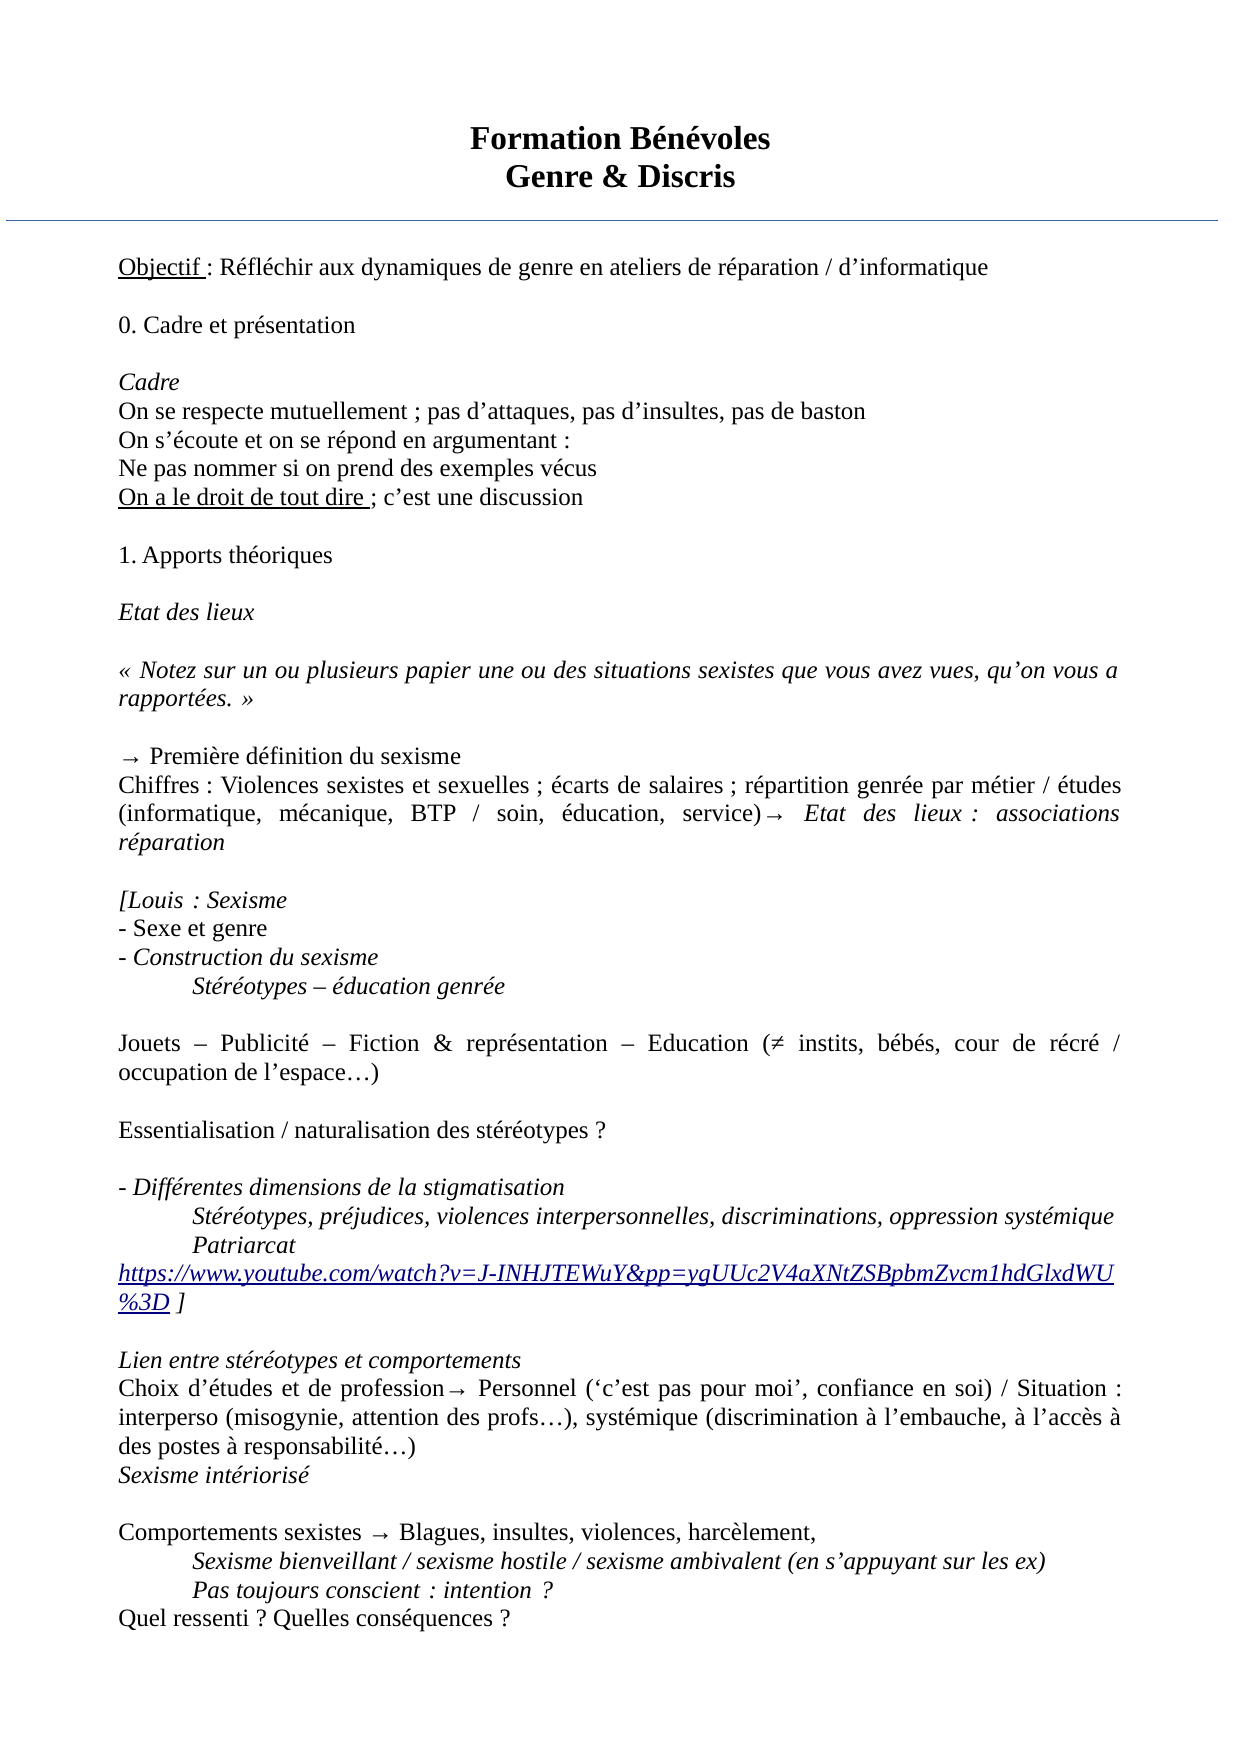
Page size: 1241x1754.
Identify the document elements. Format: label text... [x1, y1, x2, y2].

text Etat des lieux [118, 597, 1122, 626]
text Ne pas nommer si on prend des exemples vécus [118, 453, 1122, 482]
text On s’écoute et on se répond en argumentant : [118, 425, 1122, 453]
text Essentialisation / naturalisation des stéréotypes ? [118, 1115, 1122, 1143]
text Stéréotypes, préjudices, violences interpersonnelles, discriminations, oppression systémique [118, 1201, 1122, 1230]
text - Construction du sexisme [118, 942, 1122, 971]
text On a le droit de tout dire ; c’est une discussion [118, 482, 1122, 511]
text Comportements sexistes → Blagues, insultes, violences, harcèlement, [118, 1517, 1122, 1546]
text Choix d’études et de profession→ Personnel (‘c’est pas pour moi’, confiance en soi) / Situation : interperso (misogynie, attention des profs…), systémique (discrimination à l’embauche, à l’accès à des postes à responsabilité…) [118, 1373, 1122, 1460]
text - Différentes dimensions de la stigmatisation [118, 1172, 1122, 1201]
text [Louis : Sexisme [118, 885, 1122, 913]
text 1. Apports théoriques [118, 540, 1122, 568]
text https://www.youtube.com/watch?v=J-INHJTEWuY&pp=ygUUc2V4aXNtZSBpbmZvcm1hdGlxdWU%3D ] [118, 1258, 1122, 1316]
text Genre & Discris [118, 156, 1122, 195]
text « Notez sur un ou plusieurs papier une ou des situations sexistes que vous avez vues, qu’on vous a rapportées. » [118, 655, 1122, 712]
text Stéréotypes – éducation genrée [118, 971, 1122, 1000]
text Jouets – Publicité – Fiction & représentation – Education (≠ instits, bébés, cour de récré / occupation de l’espace…) [118, 1028, 1122, 1086]
text Formation Bénévoles [118, 118, 1122, 156]
text Quel ressenti ? Quelles conséquences ? [118, 1603, 1122, 1632]
text Chiffres : Violences sexistes et sexuelles ; écarts de salaires ; répartition genrée par métier / études (informatique, mécanique, BTP / soin, éducation, service)→ Etat des lieux : associations réparation [118, 770, 1122, 856]
text Lien entre stéréotypes et comportements [118, 1345, 1122, 1373]
text Pas toujours conscient : intention ? [118, 1575, 1122, 1603]
text Sexisme intériorisé [118, 1460, 1122, 1488]
text Objectif : Réfléchir aux dynamiques de genre en ateliers de réparation / d’informatique [118, 252, 1122, 281]
text - Sexe et genre [118, 913, 1122, 942]
text → Première définition du sexisme [118, 741, 1122, 770]
text On se respecte mutuellement ; pas d’attaques, pas d’insultes, pas de baston [118, 396, 1122, 425]
text 0. Cadre et présentation [118, 310, 1122, 338]
text Cadre [118, 367, 1122, 396]
text Patriarcat [118, 1230, 1122, 1258]
text Sexisme bienveillant / sexisme hostile / sexisme ambivalent (en s’appuyant sur les ex) [118, 1546, 1122, 1575]
